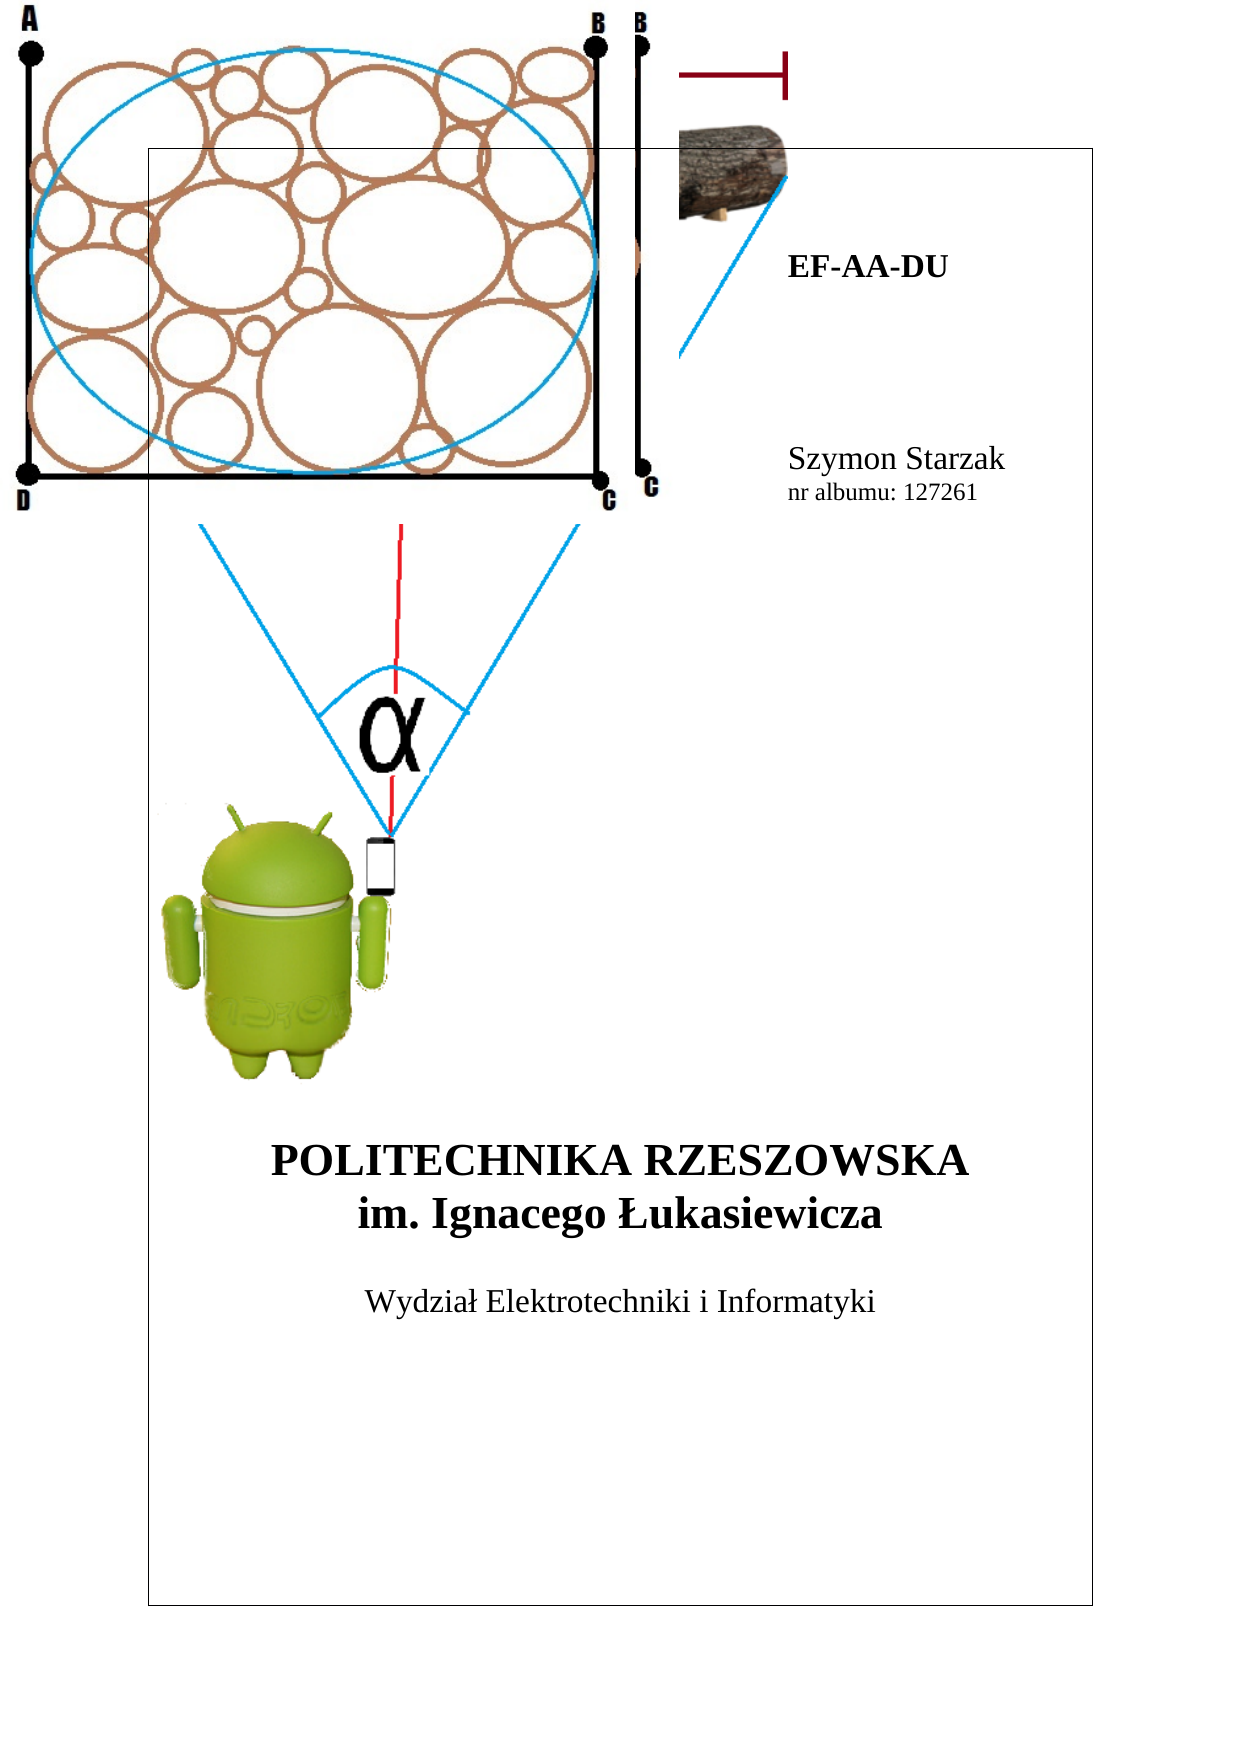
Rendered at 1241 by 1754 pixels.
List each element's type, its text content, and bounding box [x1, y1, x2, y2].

text im. Ignacego Łukasiewicza [213, 1186, 1027, 1238]
picture [0, 0, 788, 1133]
subtitle Szymon Starzak [788, 438, 1027, 477]
subtitle EF-AA-DU [788, 247, 1027, 438]
picture [149, 149, 788, 1133]
subtitle Wydział Elektrotechniki i Informatyki [213, 1281, 1027, 1320]
subtitle POLITECHNIKA RZESZOWSKA [213, 702, 1027, 1186]
text nr albumu: 127261 [788, 477, 1027, 506]
